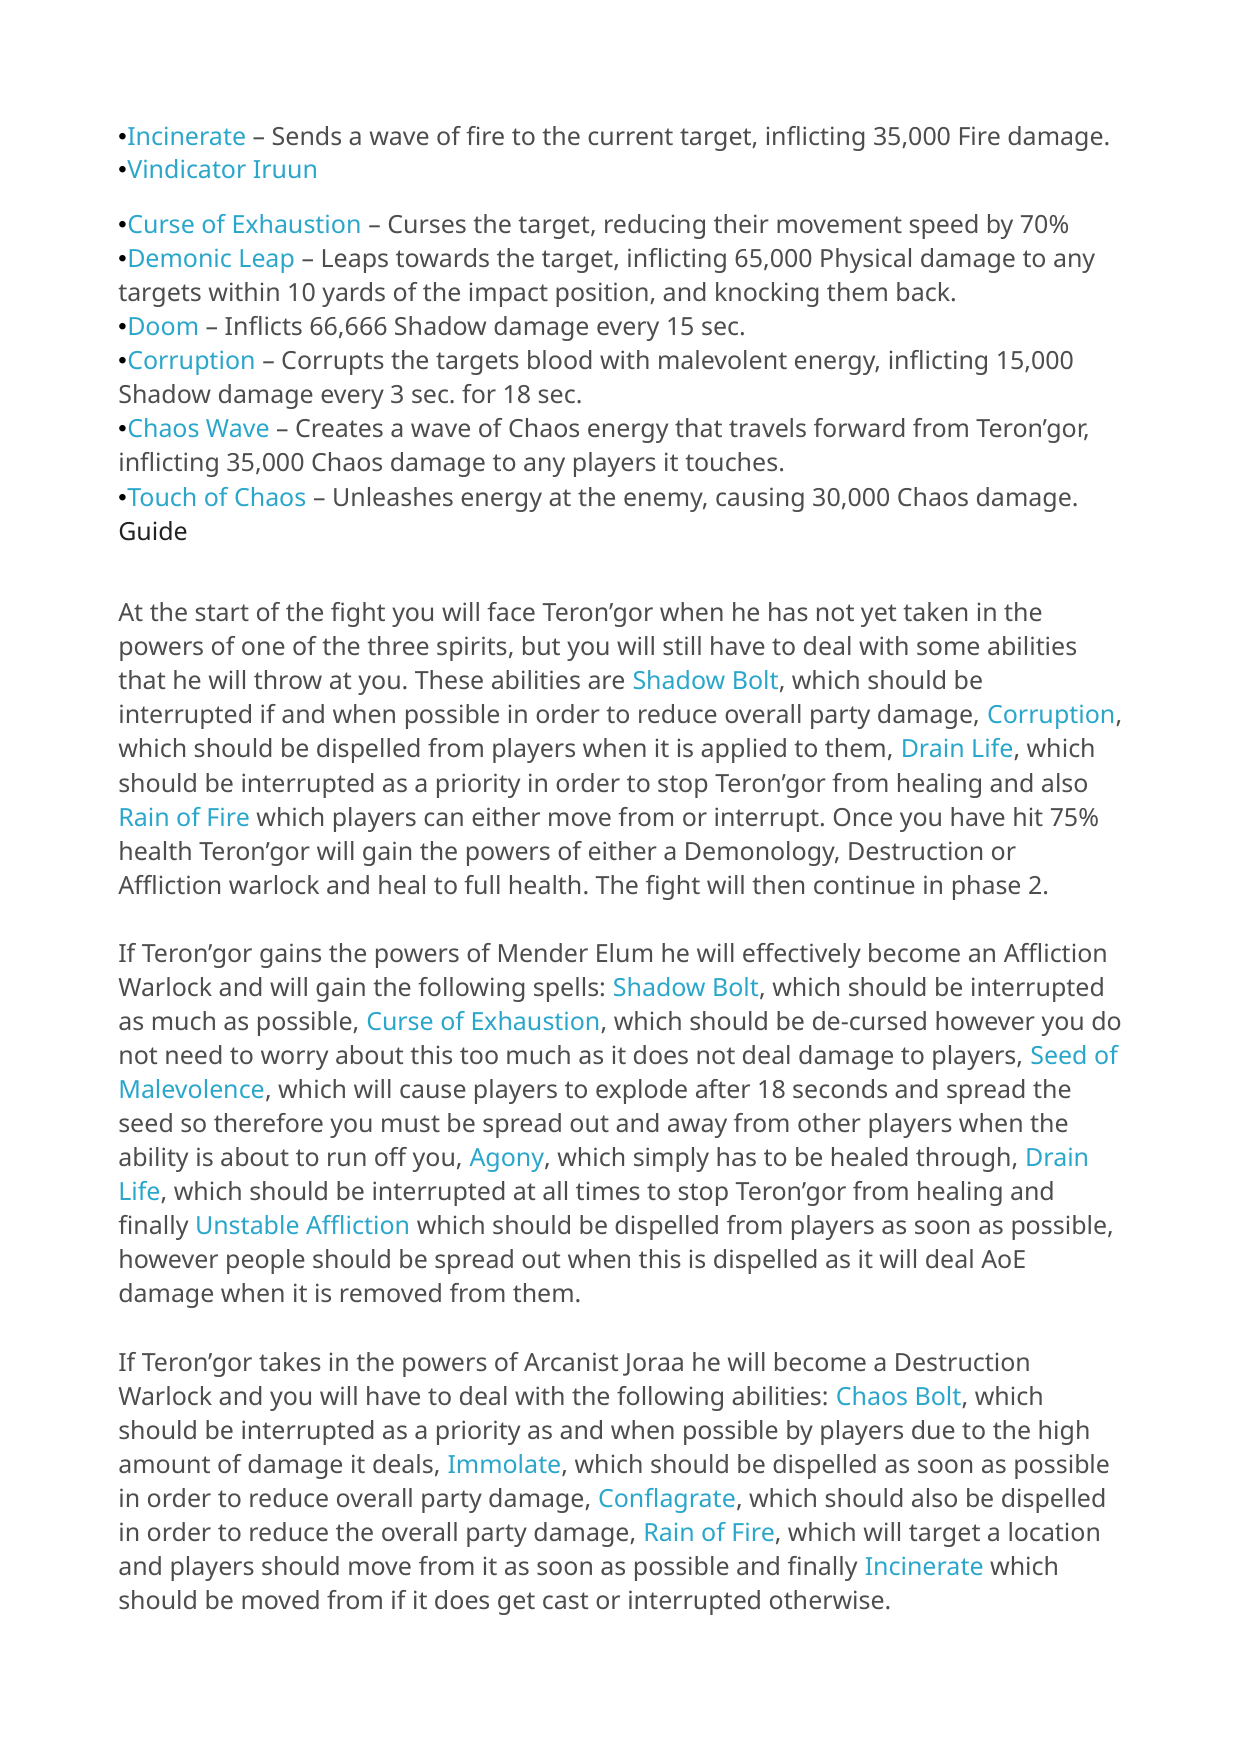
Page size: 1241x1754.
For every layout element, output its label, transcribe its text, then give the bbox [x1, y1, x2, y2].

list Chaos Wave – Creates a wave of Chaos energy that travels forward from Teron’gor, inflicting 35,000 Chaos damage to any players it touches. [118, 411, 1122, 479]
list Vindicator Iruun [118, 152, 1122, 186]
list Touch of Chaos – Unleashes energy at the enemy, causing 30,000 Chaos damage. [118, 479, 1122, 513]
list Incinerate – Sends a wave of fire to the current target, inflicting 35,000 Fire damage. [118, 118, 1122, 152]
text If Teron’gor takes in the powers of Arcanist Joraa he will become a Destruction Warlock and you will have to deal with the following abilities: Chaos Bolt, which should be interrupted as a priority as and when possible by players due to the high amount of damage it deals, Immolate, which should be dispelled as soon as possible in order to reduce overall party damage, Conflagrate, which should also be dispelled in order to reduce the overall party damage, Rain of Fire, which will target a location and players should move from it as soon as possible and finally Incinerate which should be moved from if it does get cast or interrupted otherwise. [118, 1344, 1122, 1617]
list Doom – Inflicts 66,666 Shadow damage every 15 sec. [118, 309, 1122, 343]
list Corruption – Corrupts the targets blood with malevolent energy, inflicting 15,000 Shadow damage every 3 sec. for 18 sec. [118, 343, 1122, 411]
text If Teron’gor gains the powers of Mender Elum he will effectively become an Affliction Warlock and will gain the following spells: Shadow Bolt, which should be interrupted as much as possible, Curse of Exhaustion, which should be de-cursed however you do not need to worry about this too much as it does not deal damage to players, Seed of Malevolence, which will cause players to explode after 18 seconds and spread the seed so therefore you must be spread out and away from other players when the ability is about to run off you, Agony, which simply has to be healed through, Drain Life, which should be interrupted at all times to stop Teron’gor from healing and finally Unstable Affliction which should be dispelled from players as soon as possible, however people should be spread out when this is dispelled as it will deal AoE damage when it is removed from them. [118, 936, 1122, 1310]
list Curse of Exhaustion – Curses the target, reducing their movement speed by 70% [118, 207, 1122, 241]
text At the start of the fight you will face Teron’gor when he has not yet taken in the powers of one of the three spirits, but you will still have to deal with some abilities that he will throw at you. These abilities are Shadow Bolt, which should be interrupted if and when possible in order to reduce overall party damage, Corruption, which should be dispelled from players when it is applied to them, Drain Life, which should be interrupted as a priority in order to stop Teron’gor from healing and also Rain of Fire which players can either move from or interrupt. Once you have hit 75% health Teron’gor will gain the powers of either a Demonology, Destruction or Affliction warlock and heal to full health. The fight will then continue in phase 2. [118, 595, 1122, 901]
list Demonic Leap – Leaps towards the target, inflicting 65,000 Physical damage to any targets within 10 yards of the impact position, and knocking them back. [118, 241, 1122, 309]
subtitle Guide [118, 513, 1122, 547]
